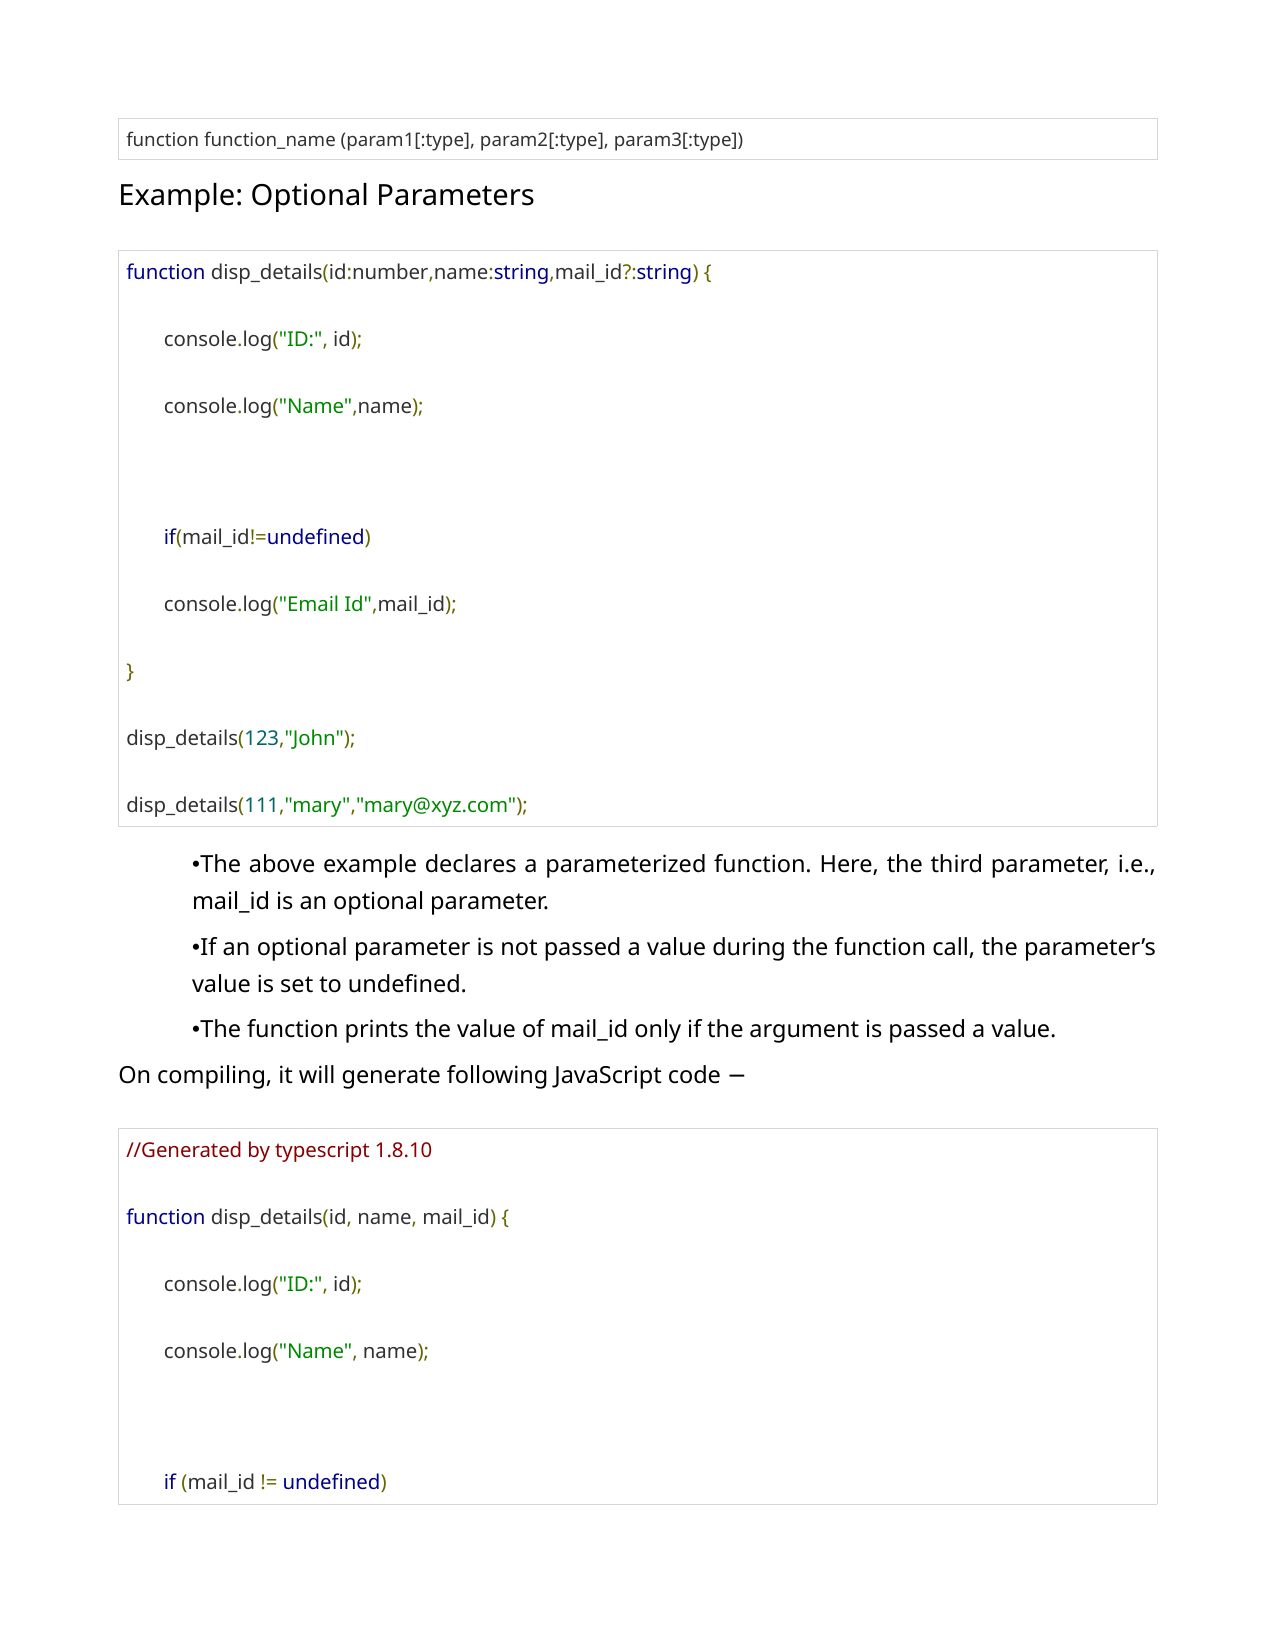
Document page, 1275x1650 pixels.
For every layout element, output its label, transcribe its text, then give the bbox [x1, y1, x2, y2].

text function disp_details(id:number,name:string,mail_id?:string) { [119, 251, 1157, 285]
text console.log("Name", name); [119, 1329, 1157, 1364]
list The function prints the value of mail_id only if the argument is passed a value. [118, 1007, 1157, 1045]
subtitle Example: Optional Parameters [118, 174, 1157, 214]
list If an optional parameter is not passed a value during the function call, the parameter’s value is set to undefined. [118, 924, 1157, 999]
text console.log("Name",name); [119, 383, 1157, 419]
text console.log("ID:", id); [119, 316, 1157, 352]
text console.log("ID:", id); [119, 1262, 1157, 1297]
text //Generated by typescript 1.8.10 [119, 1129, 1157, 1164]
text console.log("Email Id",mail_id); [119, 582, 1157, 618]
text function disp_details(id, name, mail_id) { [119, 1195, 1157, 1230]
list The above example declares a parameterized function. Here, the third parameter, i.e., mail_id is an optional parameter. [118, 842, 1157, 917]
text } [119, 649, 1157, 684]
text if(mail_id!=undefined) [119, 515, 1157, 551]
text function function_name (param1[:type], param2[:type], param3[:type]) [119, 119, 1157, 159]
text On compiling, it will generate following JavaScript code − [118, 1052, 1157, 1090]
text if (mail_id != undefined) [119, 1460, 1157, 1504]
text disp_details(123,"John"); [119, 716, 1157, 751]
text disp_details(111,"mary","mary@xyz.com"); [119, 782, 1157, 826]
